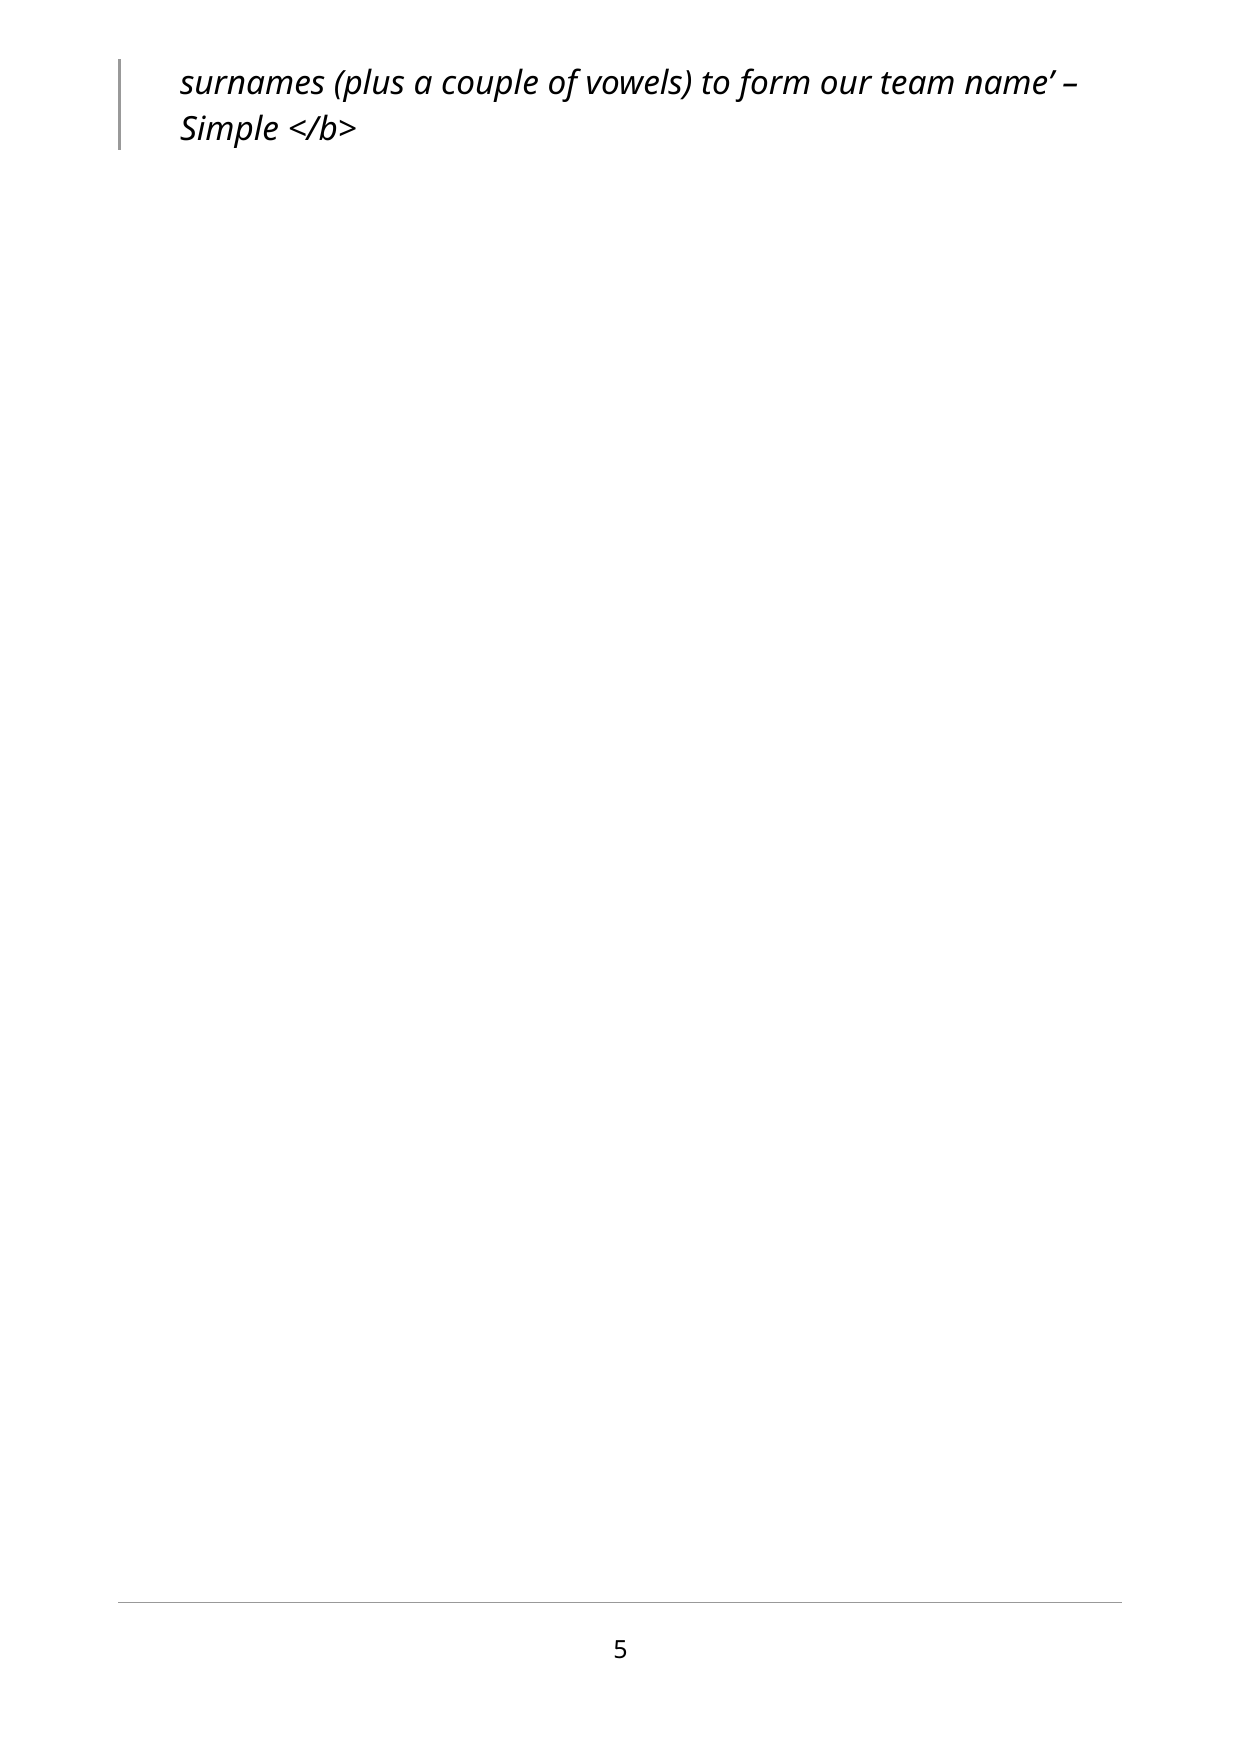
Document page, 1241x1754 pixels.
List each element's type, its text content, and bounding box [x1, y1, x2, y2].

text surnames (plus a couple of vowels) to form our team name’ – Simple </b> [121, 59, 1122, 150]
